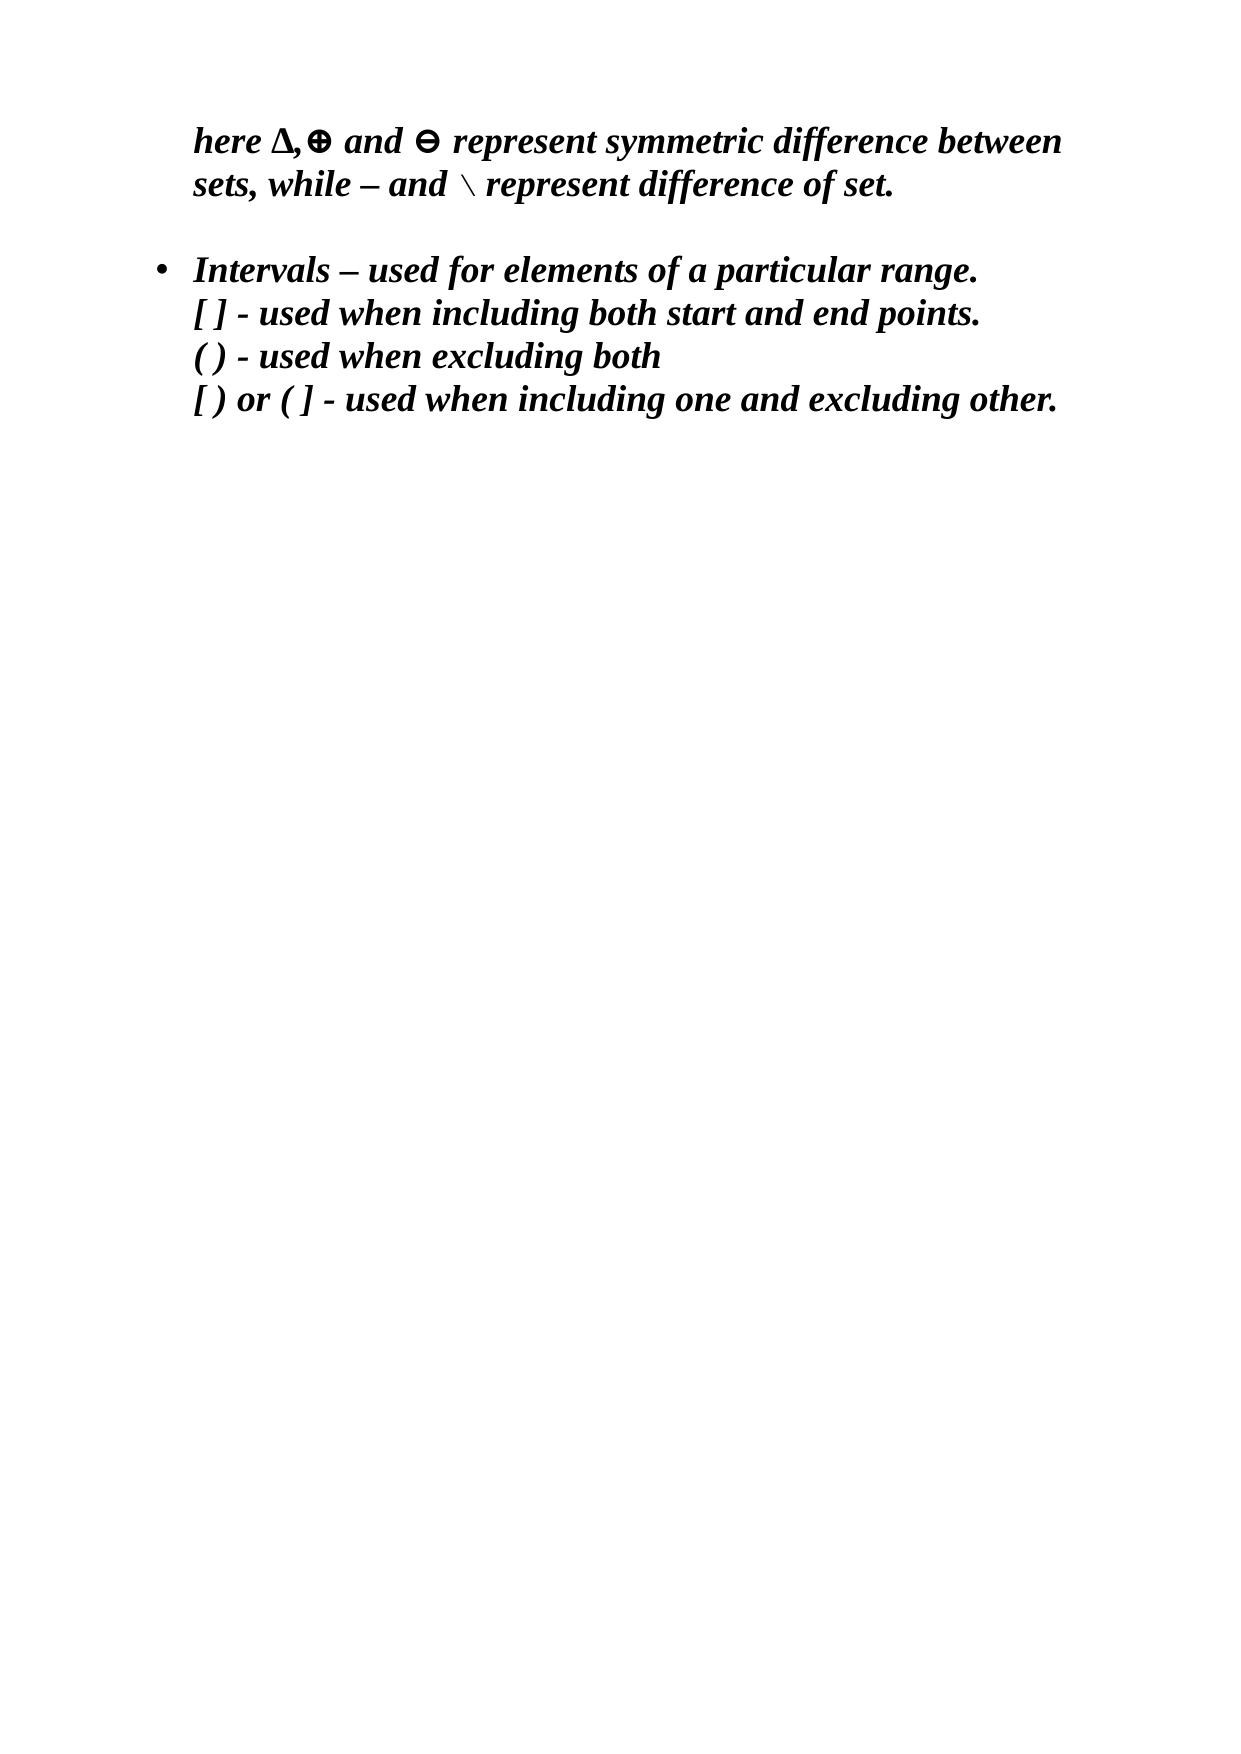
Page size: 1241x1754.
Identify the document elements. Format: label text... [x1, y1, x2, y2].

list [ ) or ( ] - used when including one and excluding other. [156, 377, 1122, 420]
list here ∆,⊕ and ⊖ represent symmetric difference between sets, while – and ∖ represent difference of set. [156, 118, 1122, 204]
list [ ] - used when including both start and end points. [156, 291, 1122, 334]
list Intervals – used for elements of a particular range. [156, 247, 1122, 291]
list ( ) - used when excluding both [156, 334, 1122, 377]
